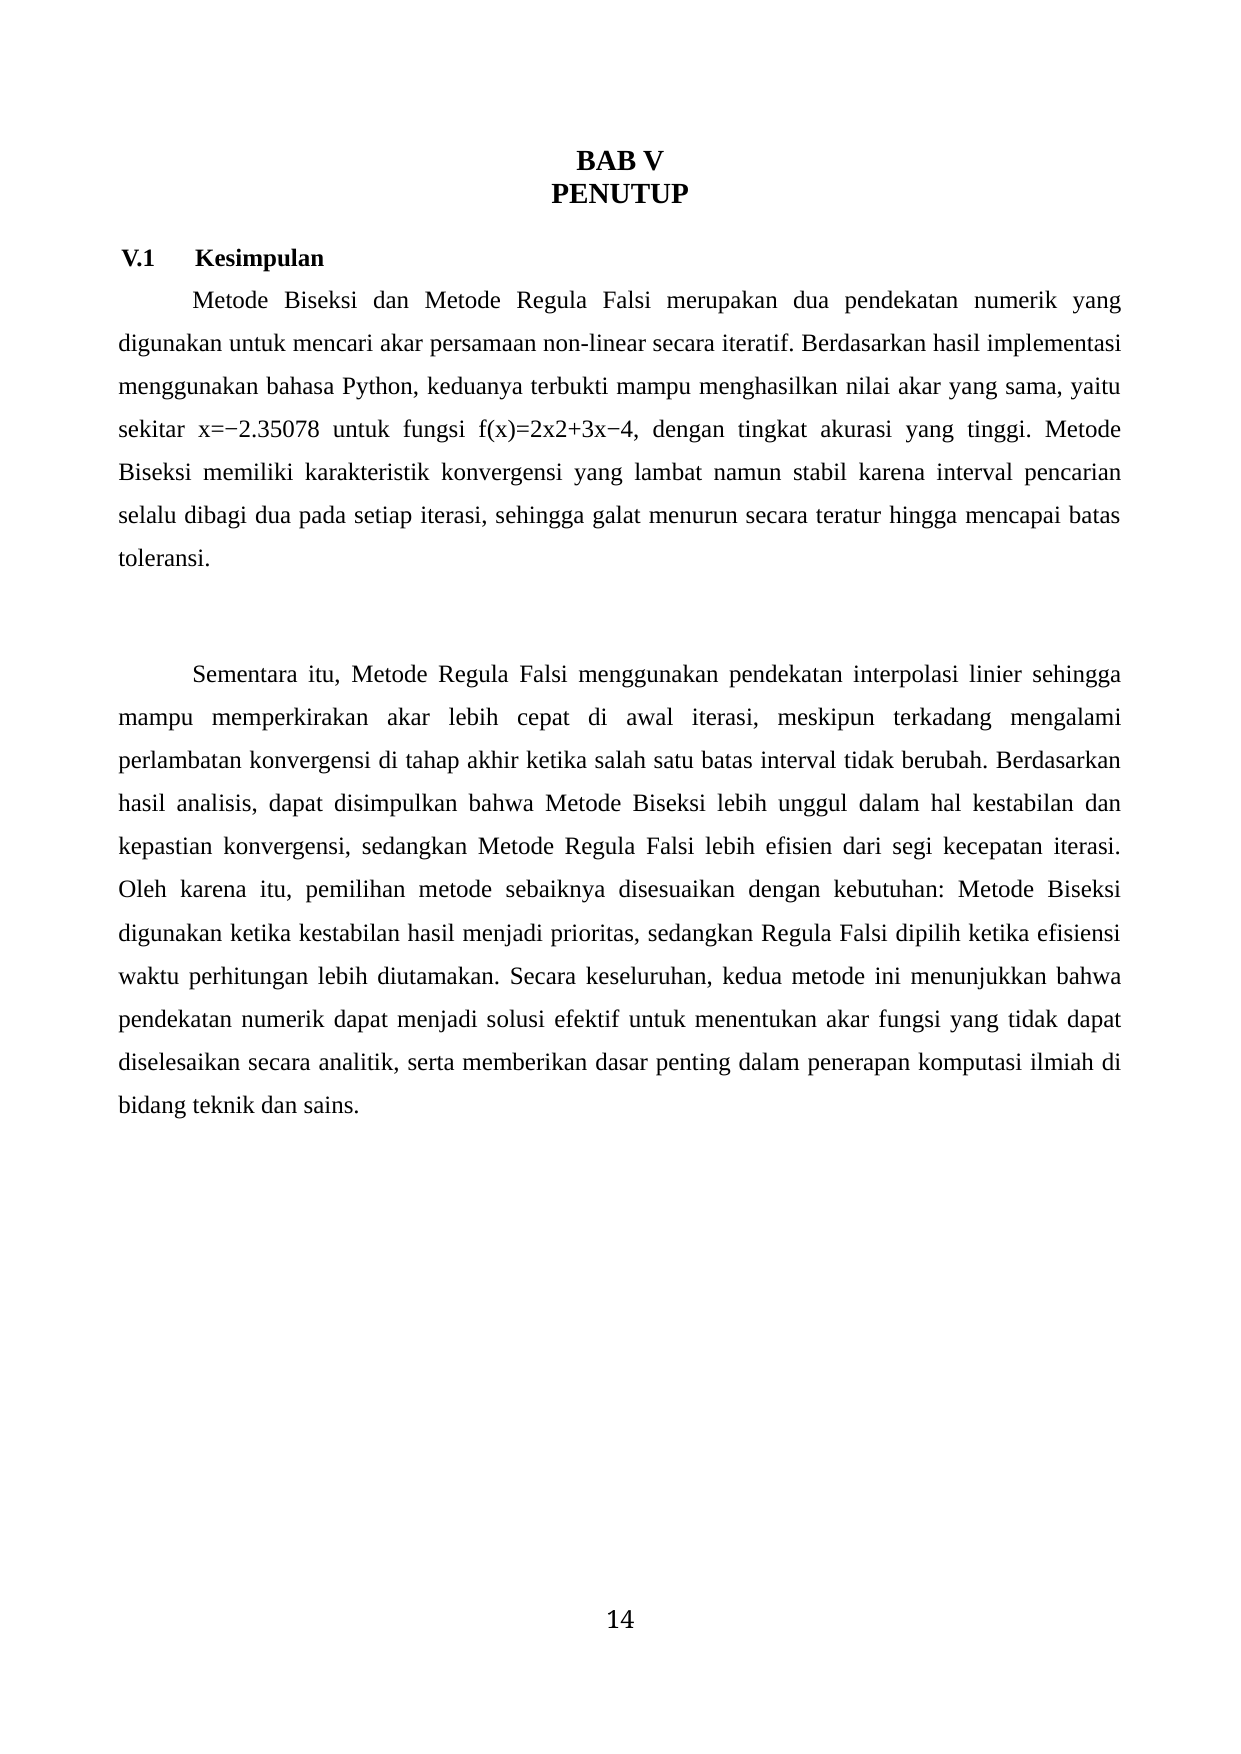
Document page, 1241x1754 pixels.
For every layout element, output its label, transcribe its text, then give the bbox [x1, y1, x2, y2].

text Metode Biseksi dan Metode Regula Falsi merupakan dua pendekatan numerik yang digunakan untuk mencari akar persamaan non-linear secara iteratif. Berdasarkan hasil implementasi menggunakan bahasa Python, keduanya terbukti mampu menghasilkan nilai akar yang sama, yaitu sekitar x=−2.35078 untuk fungsi f(x)=2x2+3x−4, dengan tingkat akurasi yang tinggi. Metode Biseksi memiliki karakteristik konvergensi yang lambat namun stabil karena interval pencarian selalu dibagi dua pada setiap iterasi, sehingga galat menurun secara teratur hingga mencapai batas toleransi. [118, 285, 1122, 572]
text Sementara itu, Metode Regula Falsi menggunakan pendekatan interpolasi linier sehingga mampu memperkirakan akar lebih cepat di awal iterasi, meskipun terkadang mengalami perlambatan konvergensi di tahap akhir ketika salah satu batas interval tidak berubah. Berdasarkan hasil analisis, dapat disimpulkan bahwa Metode Biseksi lebih unggul dalam hal kestabilan dan kepastian konvergensi, sedangkan Metode Regula Falsi lebih efisien dari segi kecepatan iterasi. Oleh karena itu, pemilihan metode sebaiknya disesuaikan dengan kebutuhan: Metode Biseksi digunakan ketika kestabilan hasil menjadi prioritas, sedangkan Regula Falsi dipilih ketika efisiensi waktu perhitungan lebih diutamakan. Secara keseluruhan, kedua metode ini menunjukkan bahwa pendekatan numerik dapat menjadi solusi efektif untuk menentukan akar fungsi yang tidak dapat diselesaikan secara analitik, serta memberikan dasar penting dalam penerapan komputasi ilmiah di bidang teknik dan sains. [118, 659, 1122, 1119]
subtitle Kesimpulan [121, 243, 1119, 272]
subtitle PENUTUP [118, 143, 1122, 210]
